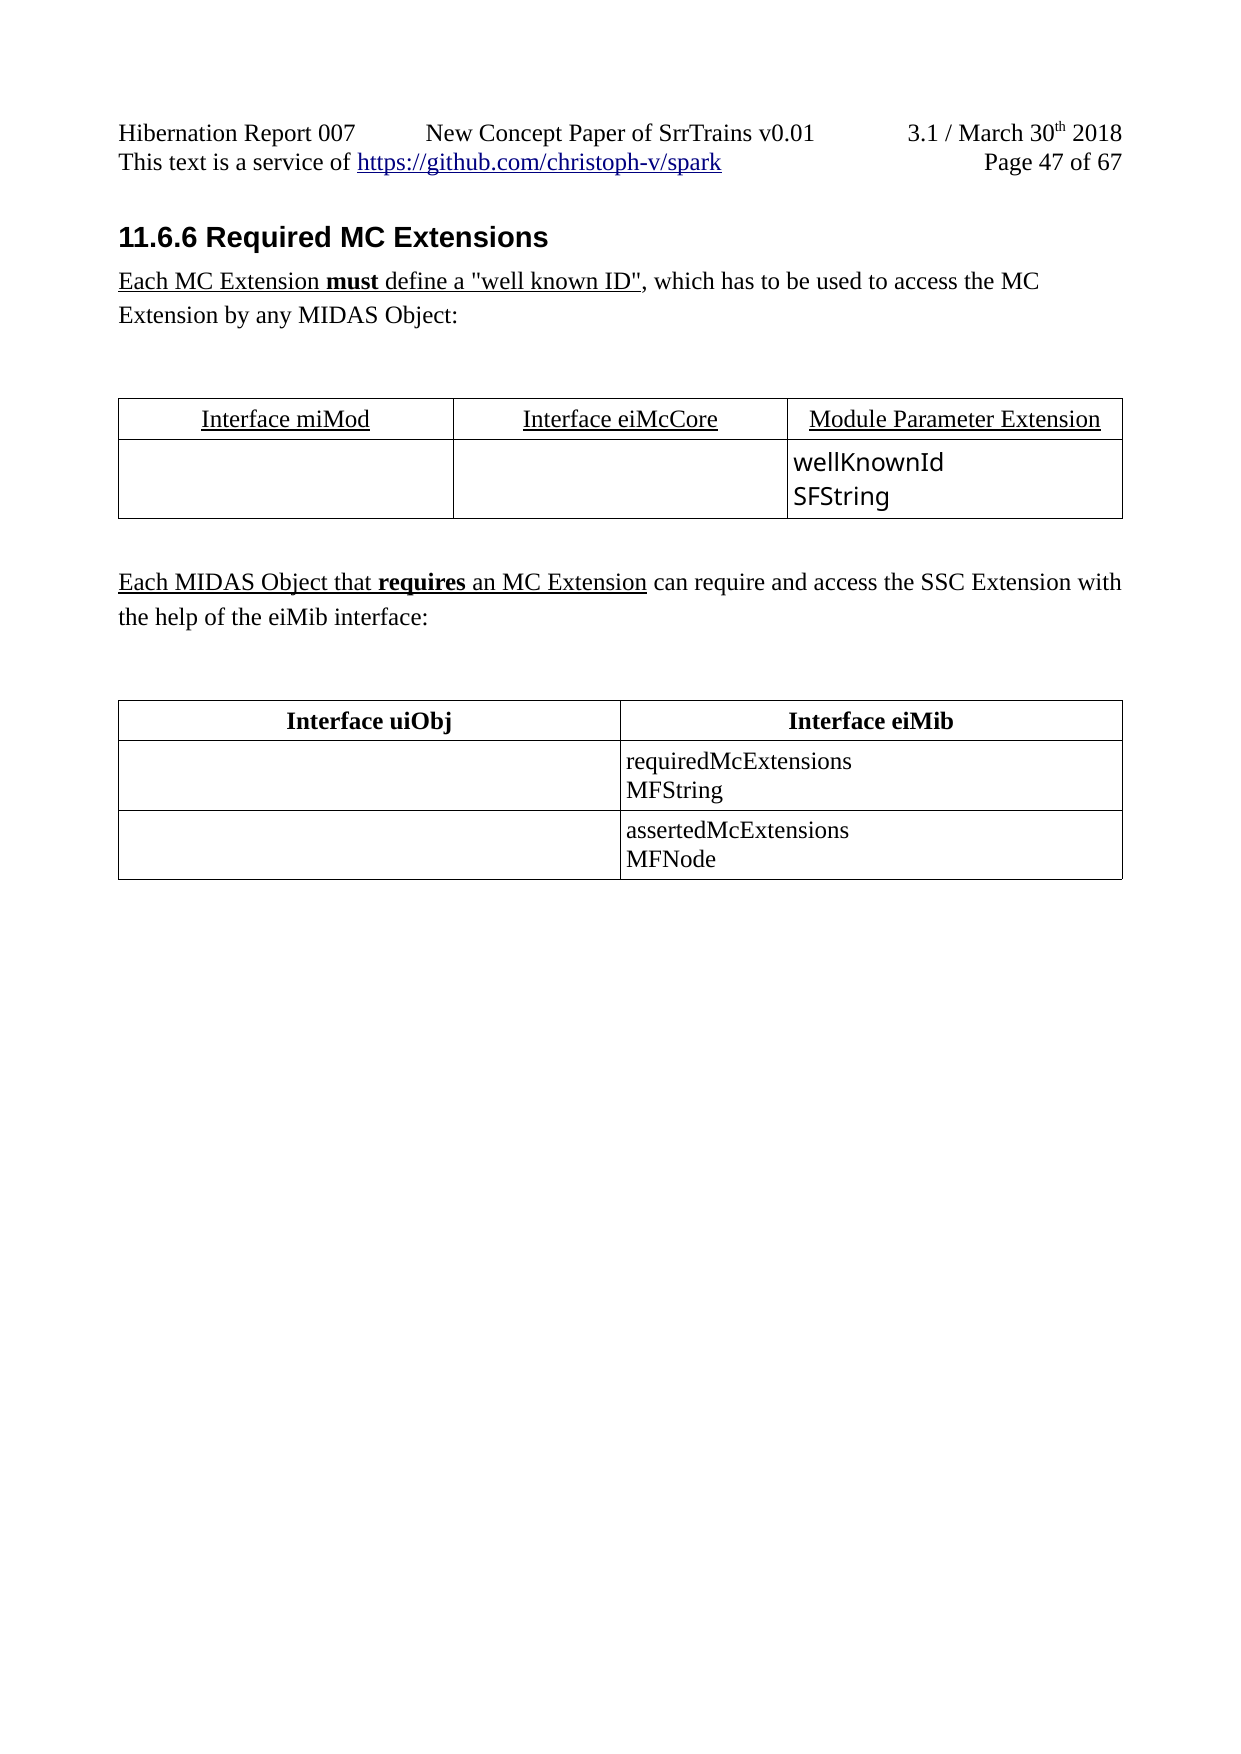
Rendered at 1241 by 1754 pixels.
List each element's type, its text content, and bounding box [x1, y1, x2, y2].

table_header Interface eiMib [621, 701, 1122, 740]
table_header Module Parameter Extension [788, 399, 1122, 439]
table_header Interface uiObj [119, 701, 620, 740]
text Each MIDAS Object that requires an MC Extension can require and access the SSC Extension with the help of the eiMib interface: [118, 567, 1122, 631]
table_cell assertedMcExtensions MFNode [621, 811, 1122, 878]
table_cell wellKnownId SFString [788, 440, 1122, 518]
table_header Interface miMod [119, 399, 453, 439]
text Each MC Extension must define a "well known ID", which has to be used to access the MC Extension by any MIDAS Object: [118, 266, 1122, 329]
table_cell requiredMcExtensions MFString [621, 741, 1122, 809]
table_cell [454, 440, 787, 518]
subtitle 11.6.6 Required MC Extensions [118, 220, 1122, 253]
table_cell [119, 741, 620, 809]
table_header Interface eiMcCore [454, 399, 787, 439]
table_cell [119, 811, 620, 878]
table_cell [119, 440, 453, 518]
